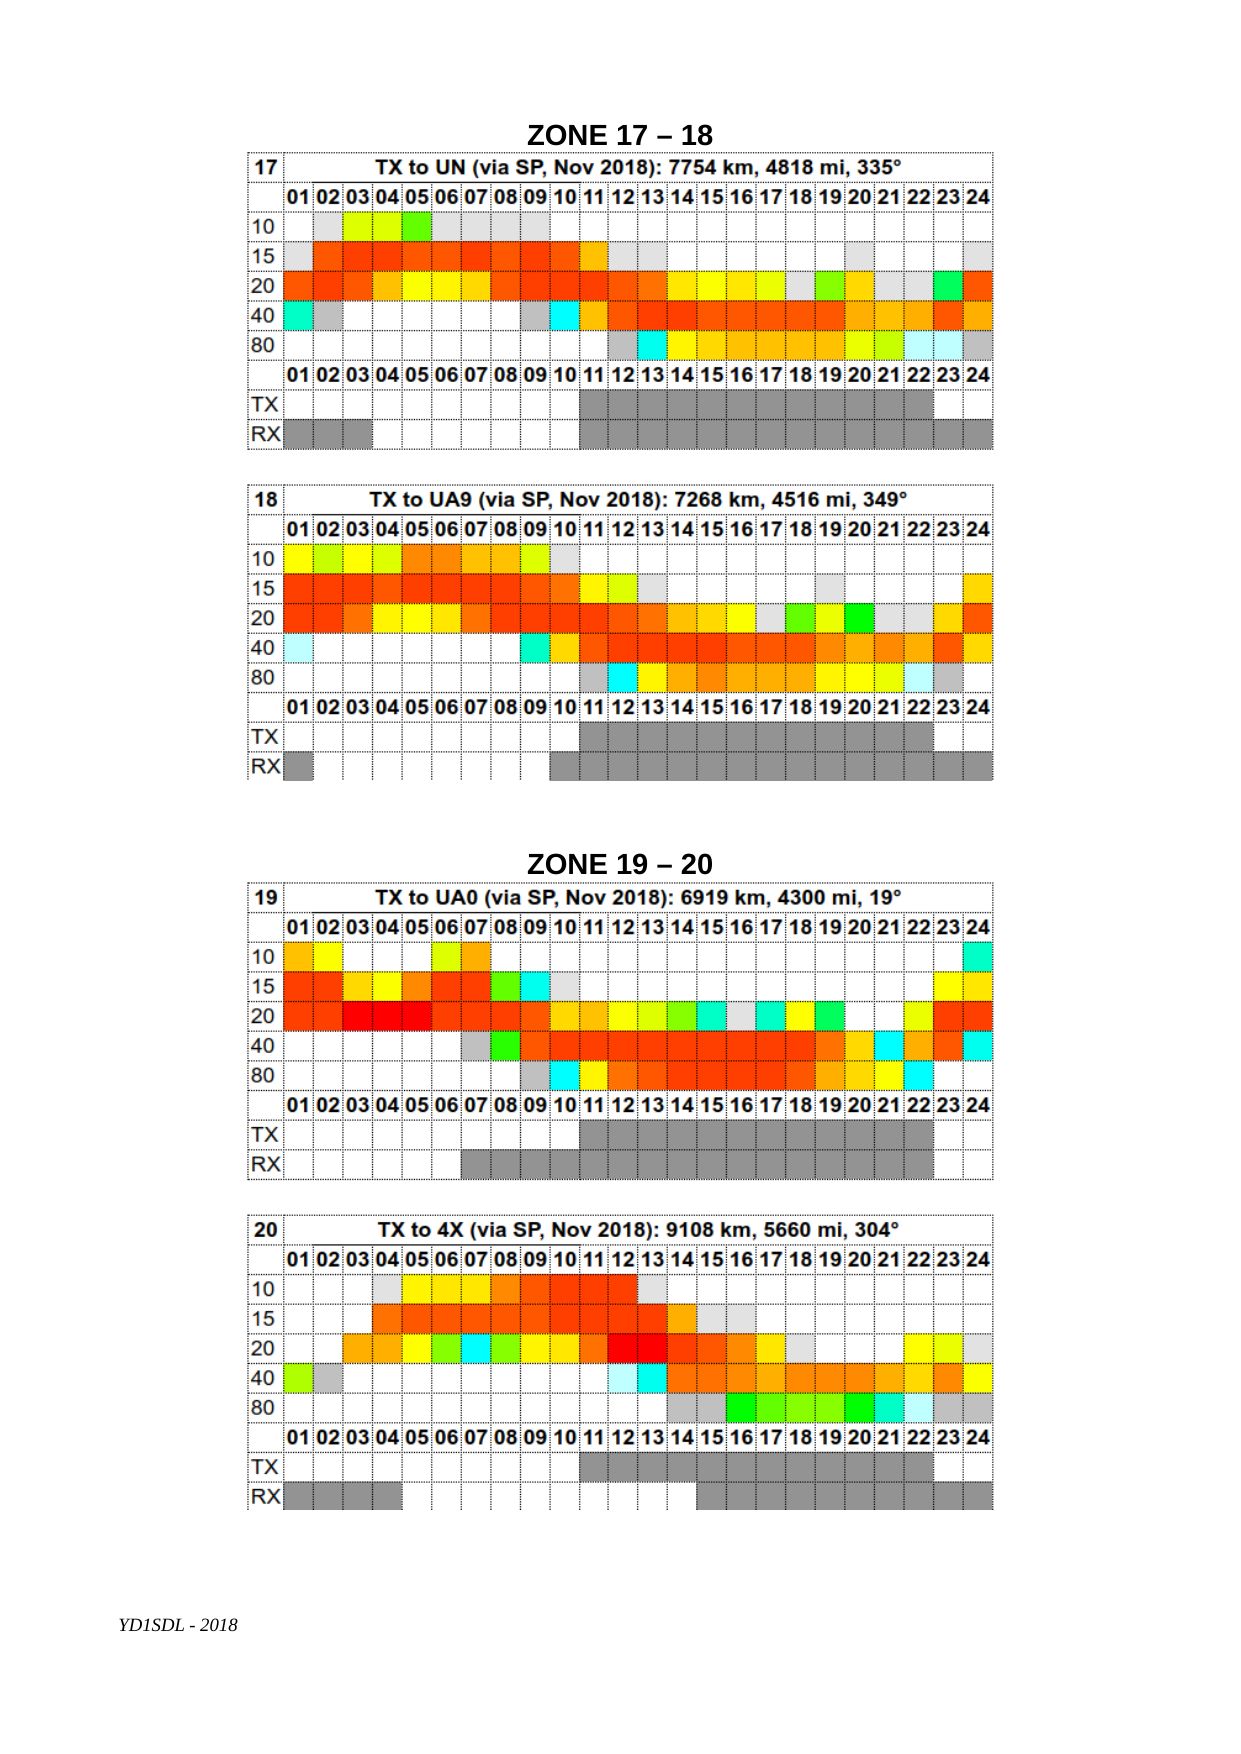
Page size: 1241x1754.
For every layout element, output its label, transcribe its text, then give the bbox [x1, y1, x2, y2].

text ZONE 17 – 18 [118, 118, 1122, 152]
text ZONE 19 – 20 [118, 847, 1122, 881]
picture [245, 880, 995, 1510]
picture [245, 151, 995, 781]
